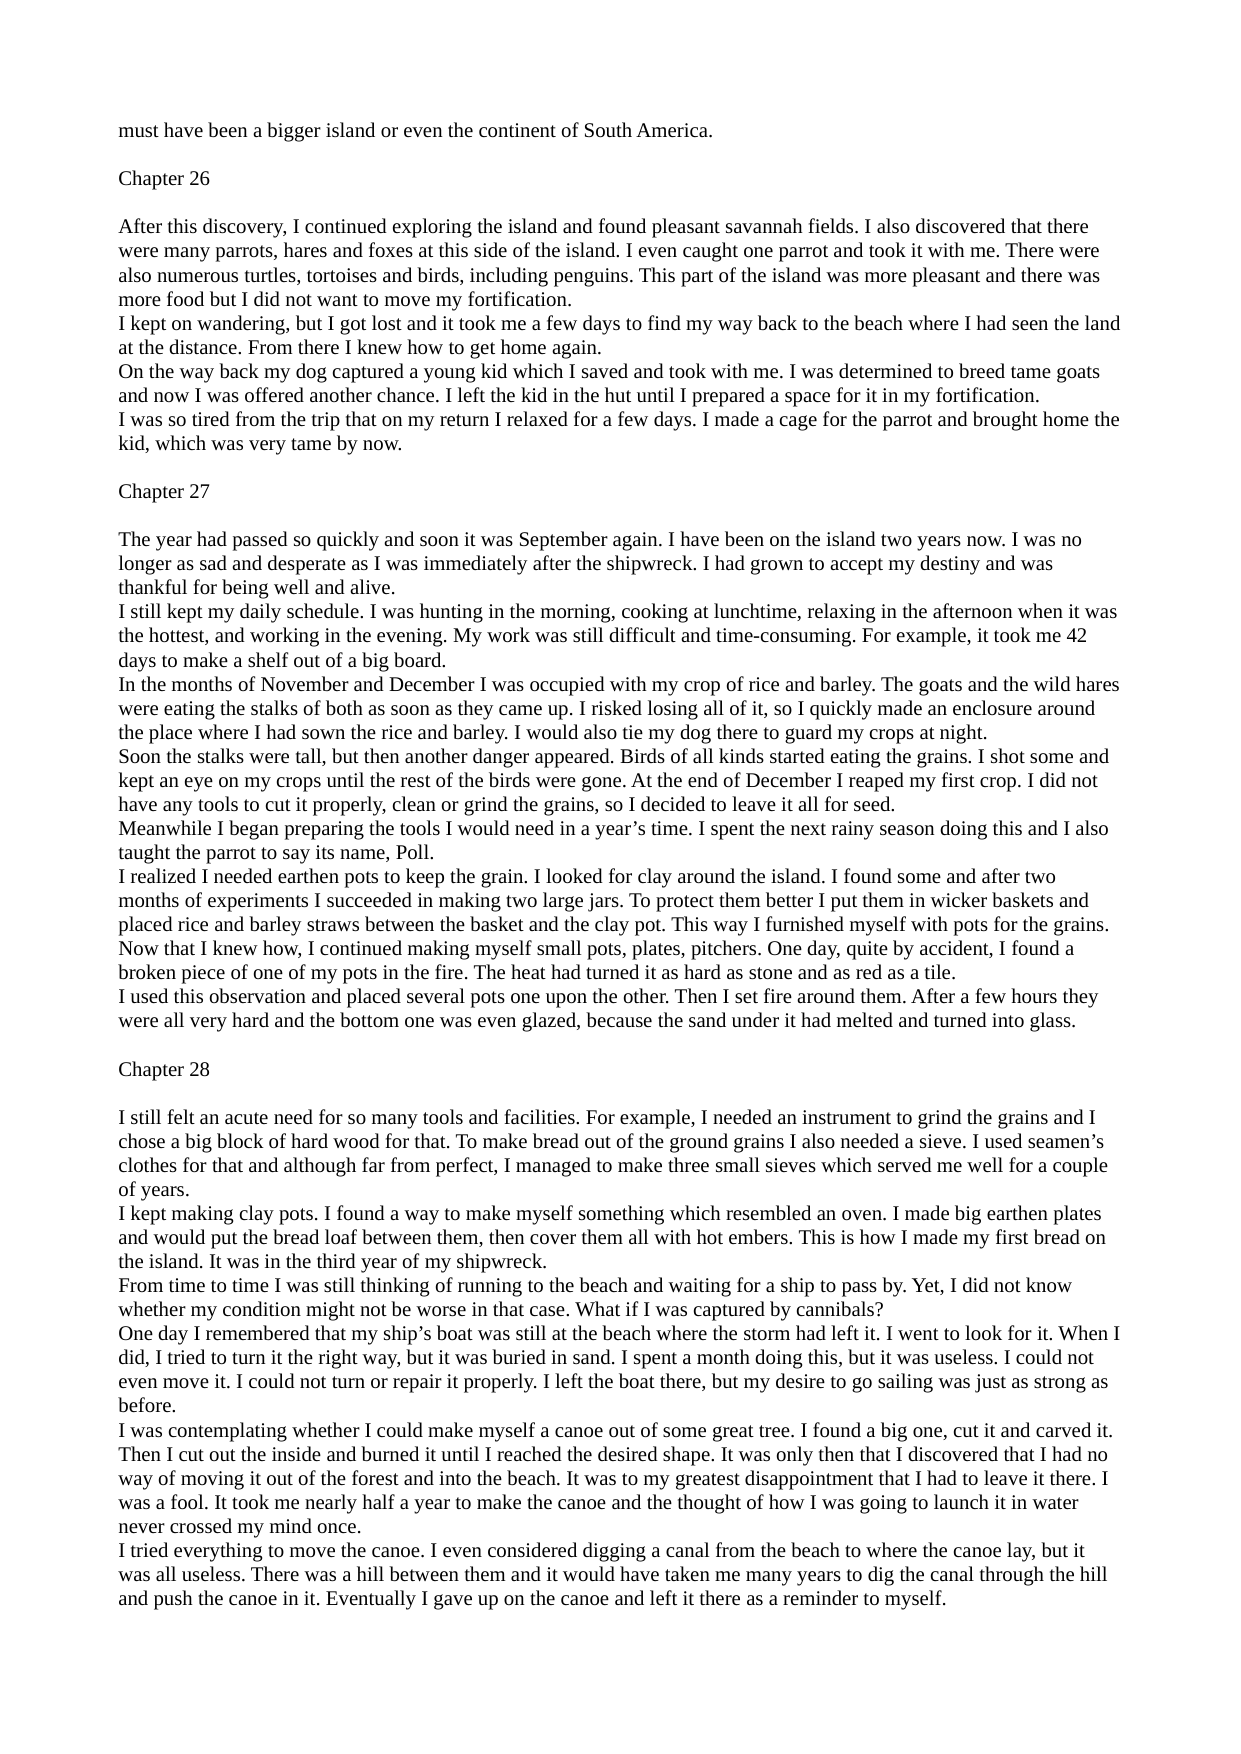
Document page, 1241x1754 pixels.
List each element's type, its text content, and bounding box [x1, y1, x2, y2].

text Chapter 27 [118, 479, 1122, 503]
text Meanwhile I began preparing the tools I would need in a year’s time. I spent the next rainy season doing this and I also taught the parrot to say its name, Poll. [118, 816, 1122, 864]
text I still kept my daily schedule. I was hunting in the morning, cooking at lunchtime, relaxing in the afternoon when it was the hottest, and working in the evening. My work was still difficult and time-consuming. For example, it took me 42 days to make a shelf out of a big board. [118, 599, 1122, 672]
text One day I remembered that my ship’s boat was still at the beach where the storm had left it. I went to look for it. When I did, I tried to turn it the right way, but it was buried in sand. I spent a month doing this, but it was useless. I could not even move it. I could not turn or repair it properly. I left the boat there, but my desire to go sailing was just as strong as before. [118, 1321, 1122, 1417]
text In the months of November and December I was occupied with my crop of rice and barley. The goats and the wild hares were eating the stalks of both as soon as they came up. I risked losing all of it, so I quickly made an enclosure around the place where I had sown the rice and barley. I would also tie my dog there to guard my crops at night. [118, 672, 1122, 744]
text I realized I needed earthen pots to keep the grain. I looked for clay around the island. I found some and after two months of experiments I succeeded in making two large jars. To protect them better I put them in wicker baskets and placed rice and barley straws between the basket and the clay pot. This way I furnished myself with pots for the grains. [118, 864, 1122, 936]
text I still felt an acute need for so many tools and facilities. For example, I needed an instrument to grind the grains and I chose a big block of hard wood for that. To make bread out of the ground grains I also needed a sieve. I used seamen’s clothes for that and although far from perfect, I managed to make three small sieves which served me well for a couple of years. [118, 1105, 1122, 1201]
text must have been a bigger island or even the continent of South America. [118, 118, 1122, 142]
text Chapter 28 [118, 1057, 1122, 1081]
text Soon the stalks were tall, but then another danger appeared. Birds of all kinds started eating the grains. I shot some and kept an eye on my crops until the rest of the birds were gone. At the end of December I reaped my first crop. I did not have any tools to cut it properly, clean or grind the grains, so I decided to leave it all for seed. [118, 744, 1122, 816]
text I tried everything to move the canoe. I even considered digging a canal from the beach to where the canoe lay, but it was all useless. There was a hill between them and it would have taken me many years to dig the canal through the hill and push the canoe in it. Eventually I gave up on the canoe and left it there as a reminder to myself. [118, 1538, 1122, 1610]
text I was contemplating whether I could make myself a canoe out of some great tree. I found a big one, cut it and carved it. Then I cut out the inside and burned it until I reached the desired shape. It was only then that I discovered that I had no way of moving it out of the forest and into the beach. It was to my greatest disappointment that I had to leave it there. I was a fool. It took me nearly half a year to make the canoe and the thought of how I was going to launch it in water never crossed my mind once. [118, 1417, 1122, 1538]
text On the way back my dog captured a young kid which I saved and took with me. I was determined to breed tame goats and now I was offered another chance. I left the kid in the hut until I prepared a space for it in my fortification. [118, 359, 1122, 407]
text I used this observation and placed several pots one upon the other. Then I set fire around them. After a few hours they were all very hard and the bottom one was even glazed, because the sand under it had melted and turned into glass. [118, 984, 1122, 1032]
text I was so tired from the trip that on my return I relaxed for a few days. I made a cage for the parrot and brought home the kid, which was very tame by now. [118, 407, 1122, 455]
text I kept making clay pots. I found a way to make myself something which resembled an oven. I made big earthen plates and would put the bread loaf between them, then cover them all with hot embers. This is how I made my first bread on the island. It was in the third year of my shipwreck. [118, 1201, 1122, 1273]
text Now that I knew how, I continued making myself small pots, plates, pitchers. One day, quite by accident, I found a broken piece of one of my pots in the fire. The heat had turned it as hard as stone and as red as a tile. [118, 936, 1122, 984]
text After this discovery, I continued exploring the island and found pleasant savannah fields. I also discovered that there were many parrots, hares and foxes at this side of the island. I even caught one parrot and took it with me. There were also numerous turtles, tortoises and birds, including penguins. This part of the island was more pleasant and there was more food but I did not want to move my fortification. [118, 214, 1122, 311]
text From time to time I was still thinking of running to the beach and waiting for a ship to pass by. Yet, I did not know whether my condition might not be worse in that case. What if I was captured by cannibals? [118, 1273, 1122, 1321]
text The year had passed so quickly and soon it was September again. I have been on the island two years now. I was no longer as sad and desperate as I was immediately after the shipwreck. I had grown to accept my destiny and was thankful for being well and alive. [118, 527, 1122, 599]
text I kept on wandering, but I got lost and it took me a few days to find my way back to the beach where I had seen the land at the distance. From there I knew how to get home again. [118, 311, 1122, 359]
text Chapter 26 [118, 166, 1122, 190]
